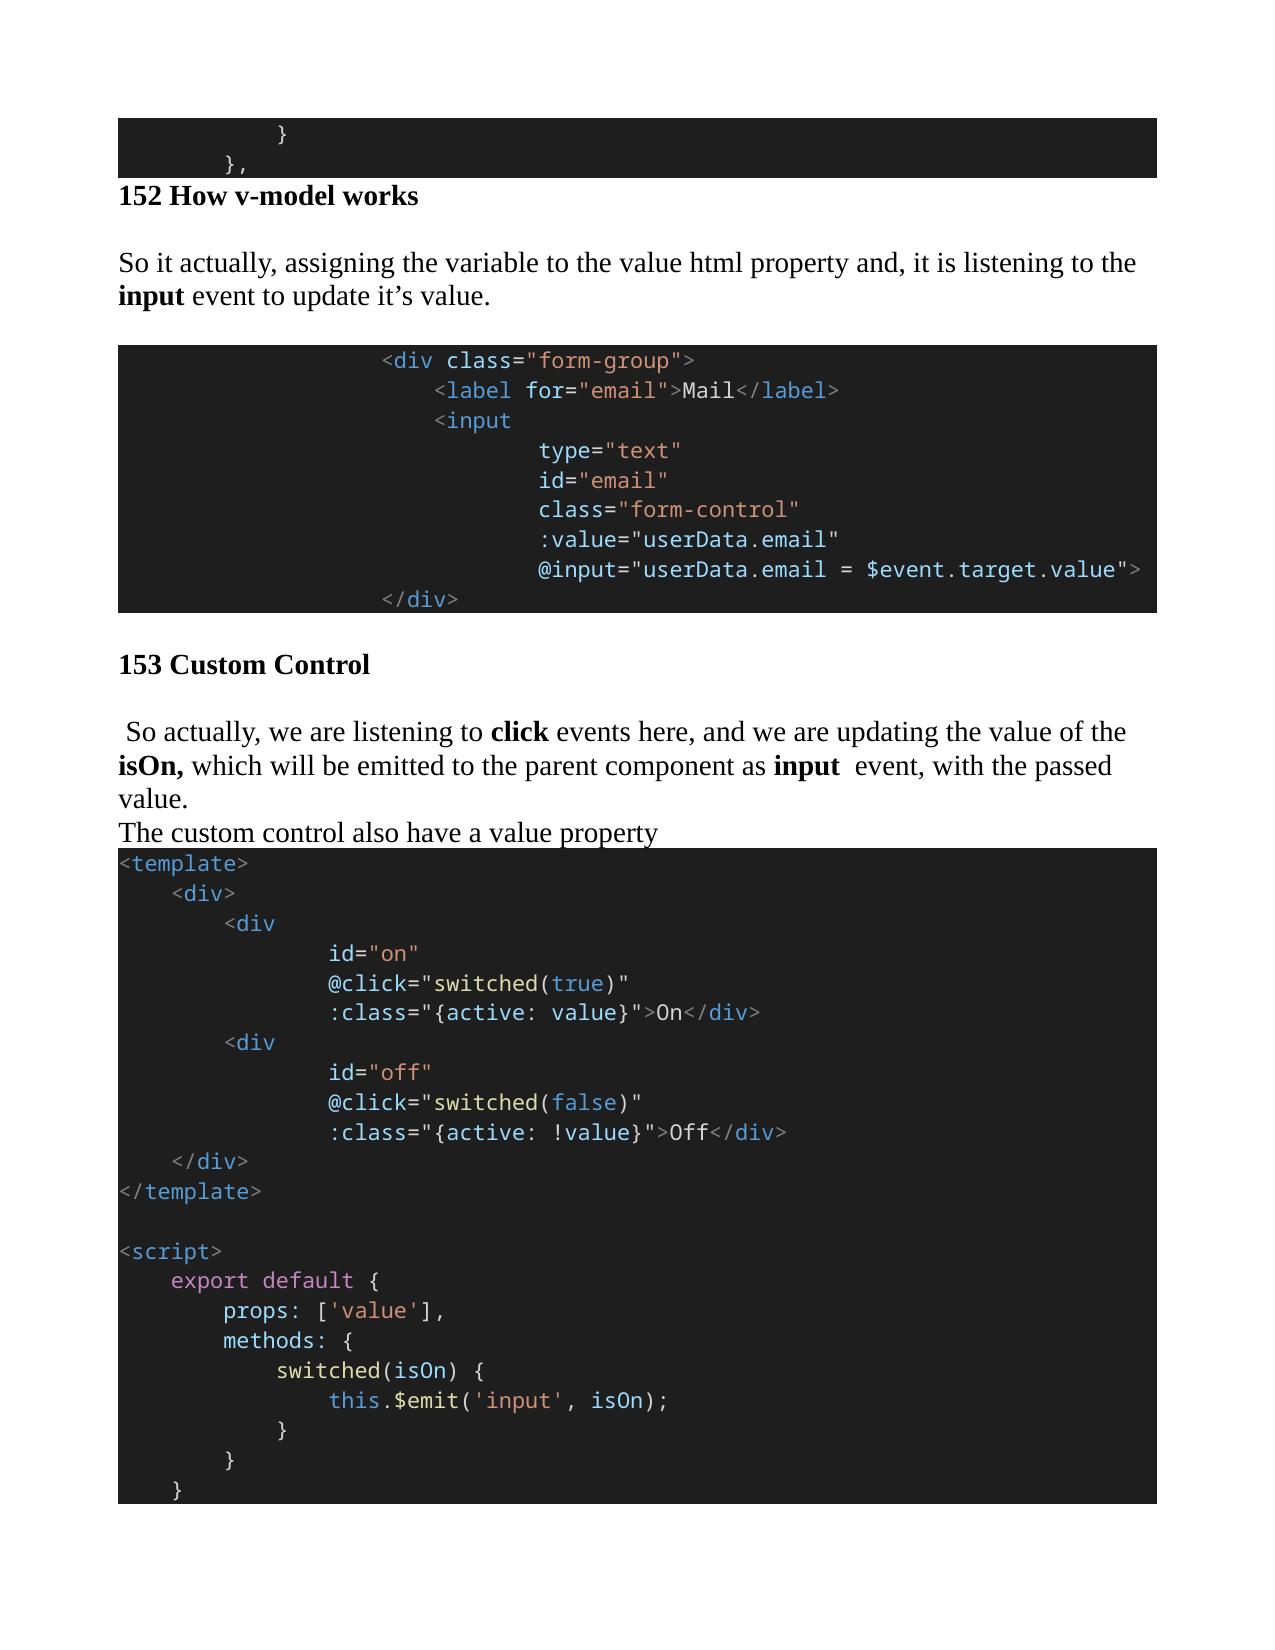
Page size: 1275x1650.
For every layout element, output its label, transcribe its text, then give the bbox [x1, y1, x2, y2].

text <template> [118, 848, 1157, 878]
text :class="{active: value}">On</div> [118, 997, 1157, 1027]
text class="form-control" [118, 494, 1157, 524]
text @click="switched(true)" [118, 967, 1157, 997]
text switched(isOn) { [118, 1355, 1157, 1384]
text 153 Custom Control [118, 647, 1157, 681]
text @click="switched(false)" [118, 1087, 1157, 1116]
text The custom control also have a value property [118, 815, 1157, 848]
text </div> [118, 1146, 1157, 1176]
text methods: { [118, 1325, 1157, 1355]
text id="email" [118, 464, 1157, 494]
text So actually, we are listening to click events here, and we are updating the value of the isOn, which will be emitted to the parent component as input event, with the passed value. [118, 714, 1157, 815]
text }, [118, 148, 1157, 178]
text props: ['value'], [118, 1295, 1157, 1325]
text } [118, 1444, 1157, 1474]
text <label for="email">Mail</label> [118, 375, 1157, 405]
text this.$emit('input', isOn); [118, 1384, 1157, 1414]
text } [118, 118, 1157, 148]
text :value="userData.email" [118, 524, 1157, 554]
text <div [118, 1027, 1157, 1057]
text :class="{active: !value}">Off</div> [118, 1116, 1157, 1146]
text <div [118, 908, 1157, 938]
text 152 How v-model works [118, 178, 1157, 211]
text } [118, 1474, 1157, 1504]
text <script> [118, 1236, 1157, 1265]
text <div> [118, 878, 1157, 908]
text <input [118, 405, 1157, 435]
text </template> [118, 1176, 1157, 1206]
text </div> [118, 584, 1157, 613]
text id="off" [118, 1057, 1157, 1087]
text } [118, 1414, 1157, 1444]
text <div class="form-group"> [118, 345, 1157, 375]
text export default { [118, 1265, 1157, 1295]
text @input="userData.email = $event.target.value"> [118, 554, 1157, 584]
text type="text" [118, 435, 1157, 464]
text So it actually, assigning the variable to the value html property and, it is listening to the input event to update it’s value. [118, 245, 1157, 312]
text id="on" [118, 938, 1157, 967]
